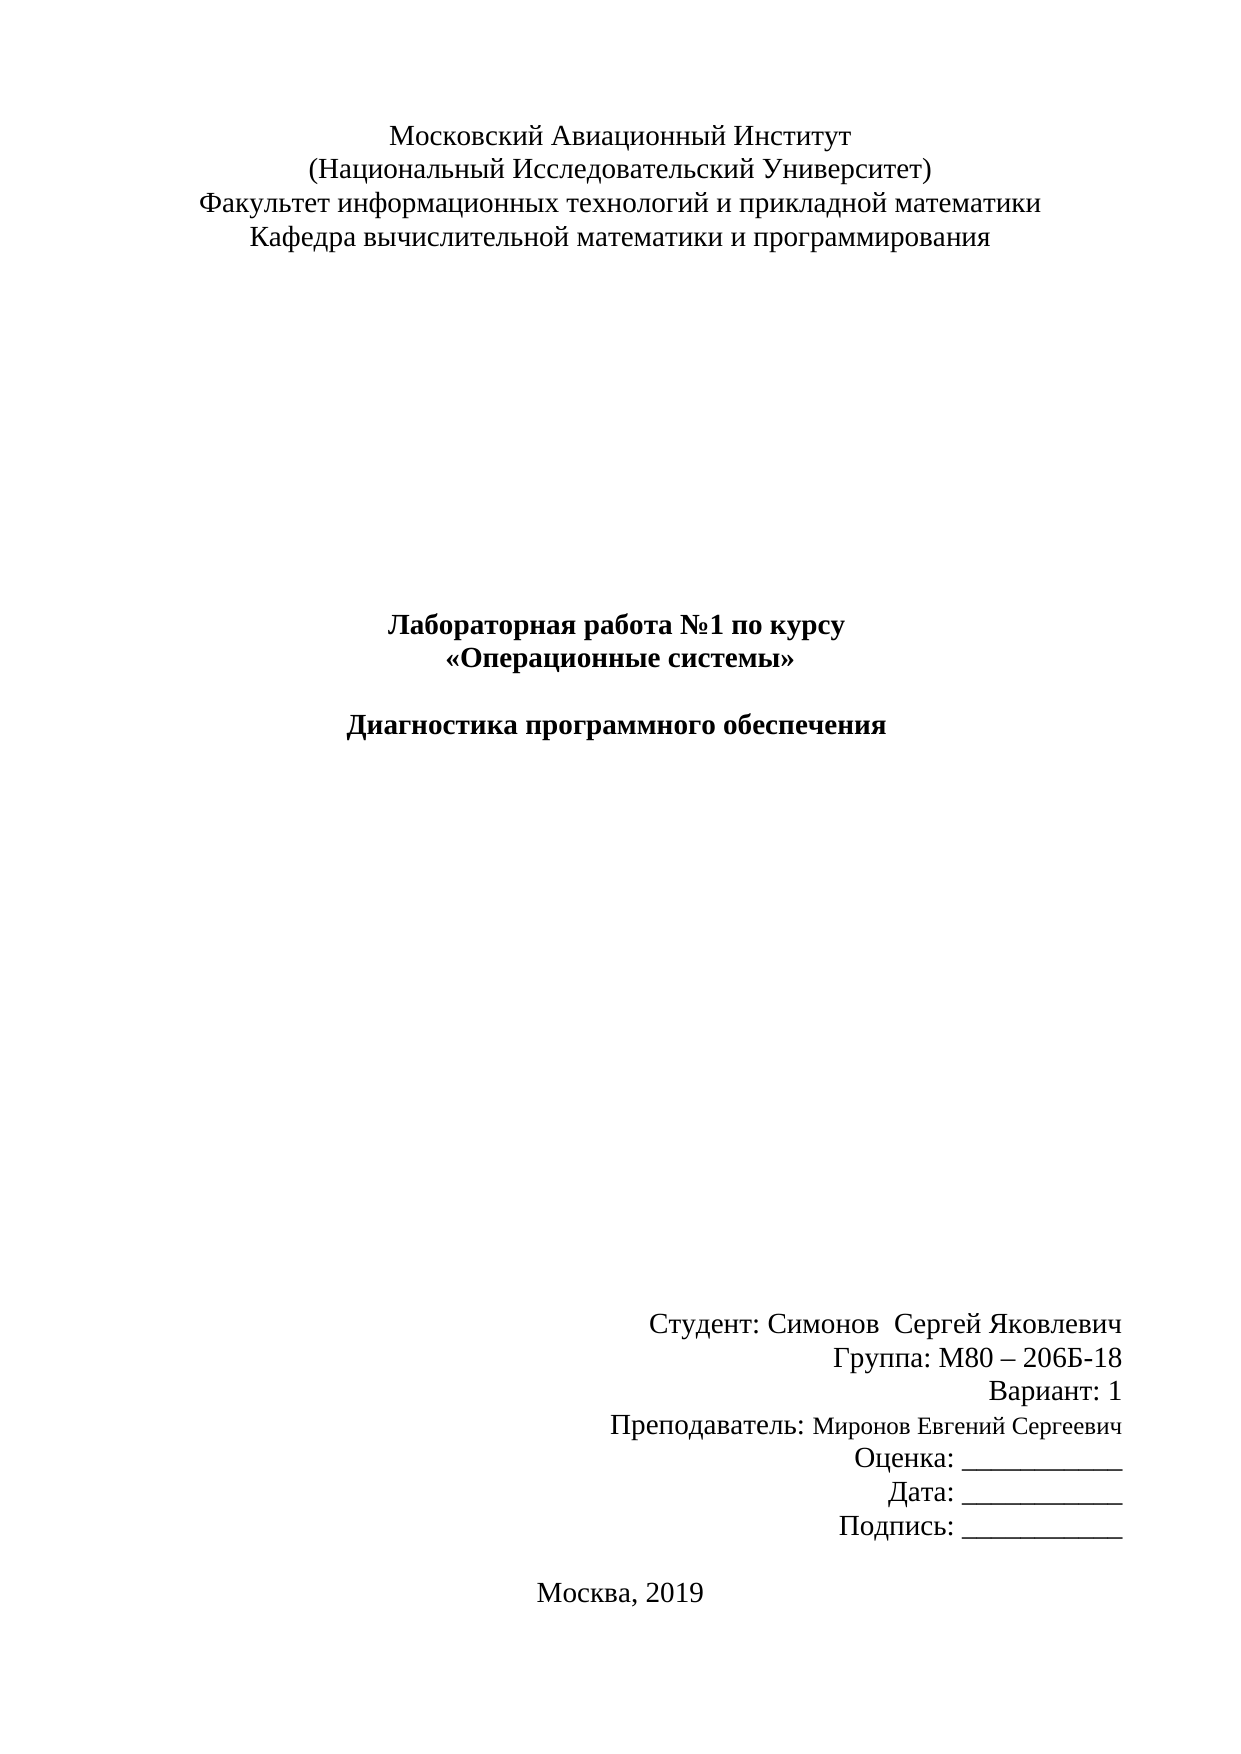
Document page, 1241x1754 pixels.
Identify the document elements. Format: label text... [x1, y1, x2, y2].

text Факультет информационных технологий и прикладной математики [118, 185, 1122, 219]
text Дата: ___________ [118, 1474, 1122, 1508]
text Вариант: 1 [708, 1373, 1122, 1407]
text «Операционные системы» [118, 640, 1122, 674]
text Преподаватель: Миронов Евгений Сергеевич [118, 1407, 1122, 1441]
text Группа: М80 – 206Б-18 [708, 1340, 1122, 1373]
text Кафедра вычислительной математики и программирования [118, 219, 1122, 252]
text Студент: Симонов Сергей Яковлевич [118, 1306, 1122, 1340]
text Подпись: ___________ [118, 1508, 1122, 1541]
text Оценка: ___________ [118, 1441, 1122, 1474]
text (Национальный Исследовательский Университет) [118, 152, 1122, 185]
text Лабораторная работа №1 по курсу [118, 607, 1122, 640]
text Московский Авиационный Институт [118, 118, 1122, 152]
text Москва, 2019 [118, 1575, 1122, 1608]
text Диагностика программного обеспечения [118, 707, 1122, 741]
